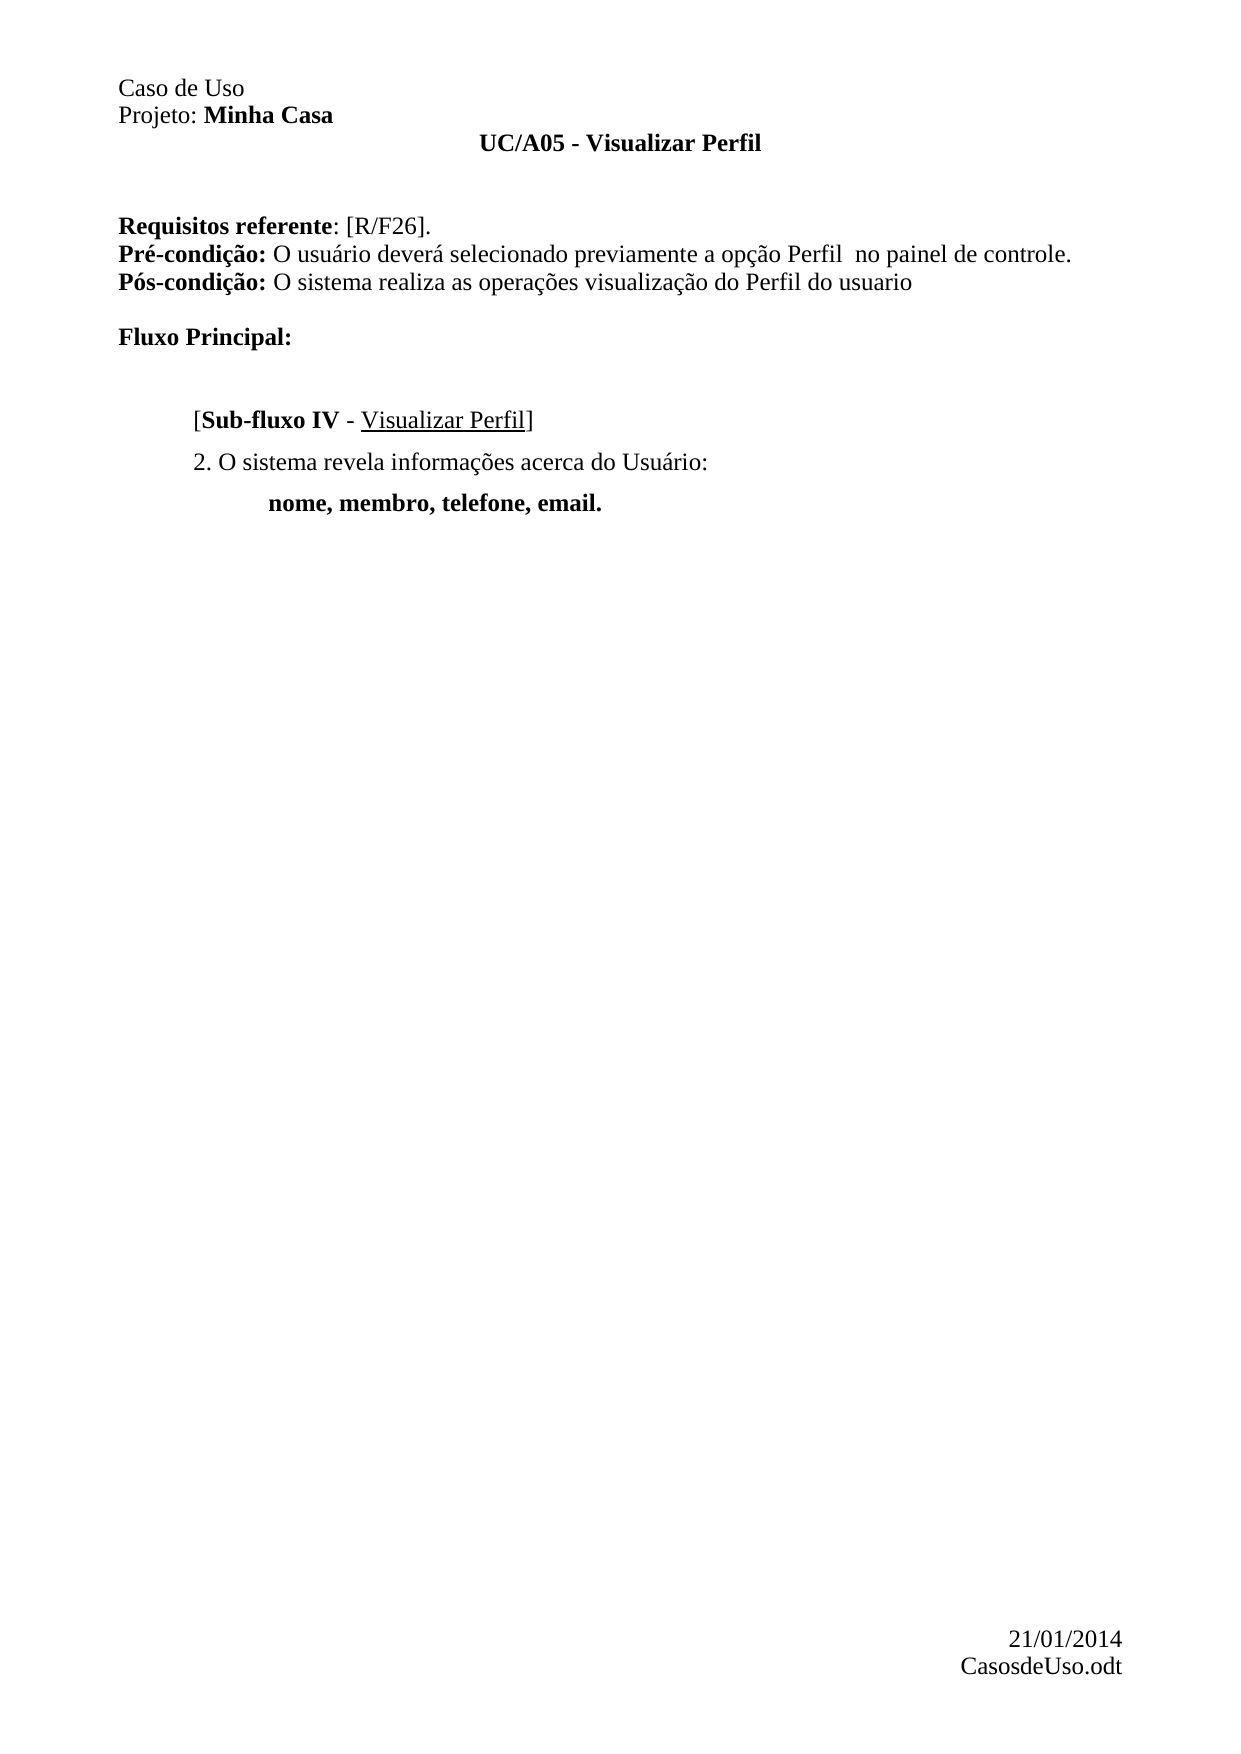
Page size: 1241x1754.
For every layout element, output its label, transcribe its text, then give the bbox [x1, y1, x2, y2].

text nome, membro, telefone, email. [118, 489, 1122, 517]
text Fluxo Principal: [118, 323, 1122, 351]
text Pós-condição: O sistema realiza as operações visualização do Perfil do usuario [118, 268, 1122, 295]
text Pré-condição: O usuário deverá selecionado previamente a opção Perfil no painel de controle. [118, 240, 1122, 268]
text [Sub-fluxo IV - Visualizar Perfil] [118, 406, 1122, 434]
text 2. O sistema revela informações acerca do Usuário: [118, 448, 1122, 476]
text UC/A05 - Visualizar Perfil [118, 129, 1122, 157]
text Requisitos referente: [R/F26]. [118, 212, 1122, 240]
